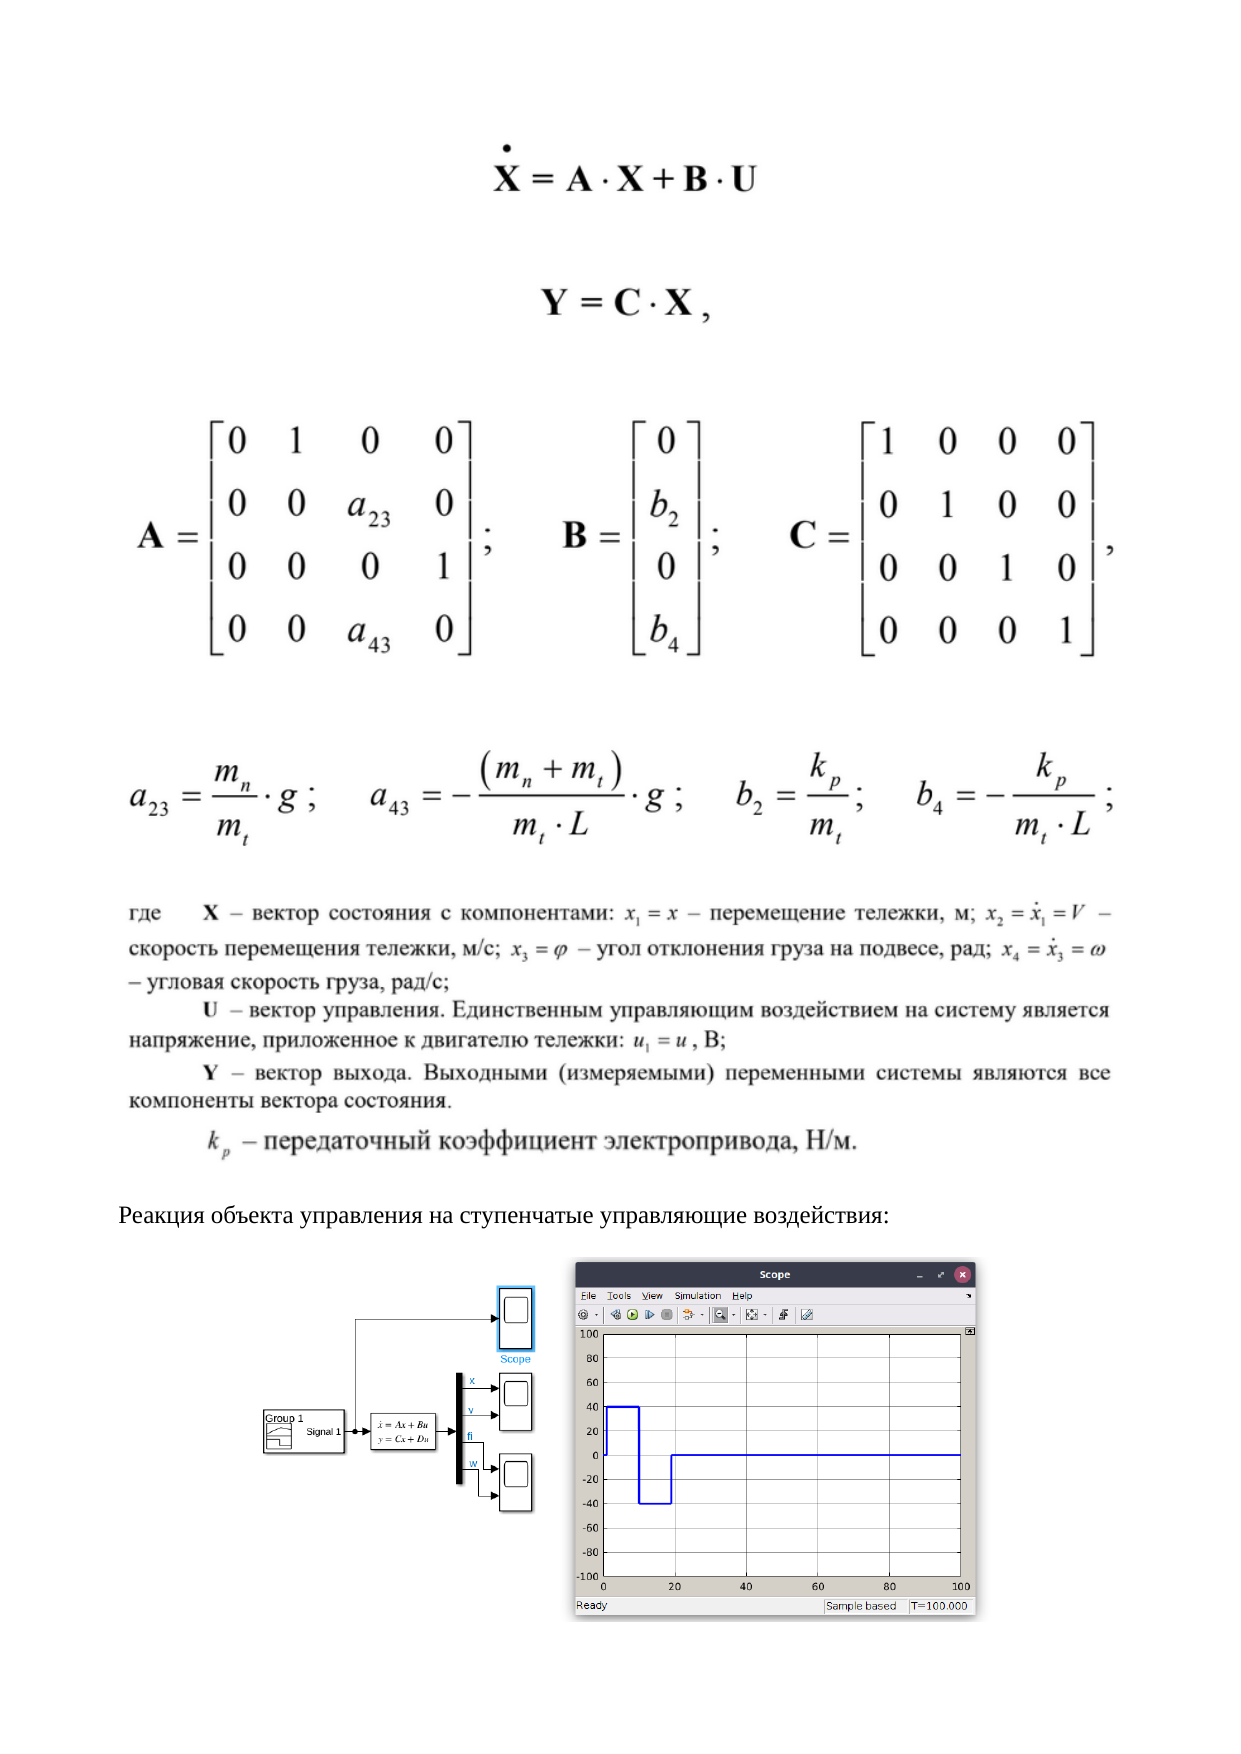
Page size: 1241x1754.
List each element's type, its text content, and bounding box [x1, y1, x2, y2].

picture [118, 734, 1123, 868]
picture [248, 1257, 993, 1622]
picture [465, 118, 775, 232]
picture [510, 261, 730, 347]
text Реакция объекта управления на ступенчатые управляющие воздействия: [118, 1200, 1122, 1229]
picture [118, 405, 1123, 678]
picture [118, 896, 1123, 1172]
